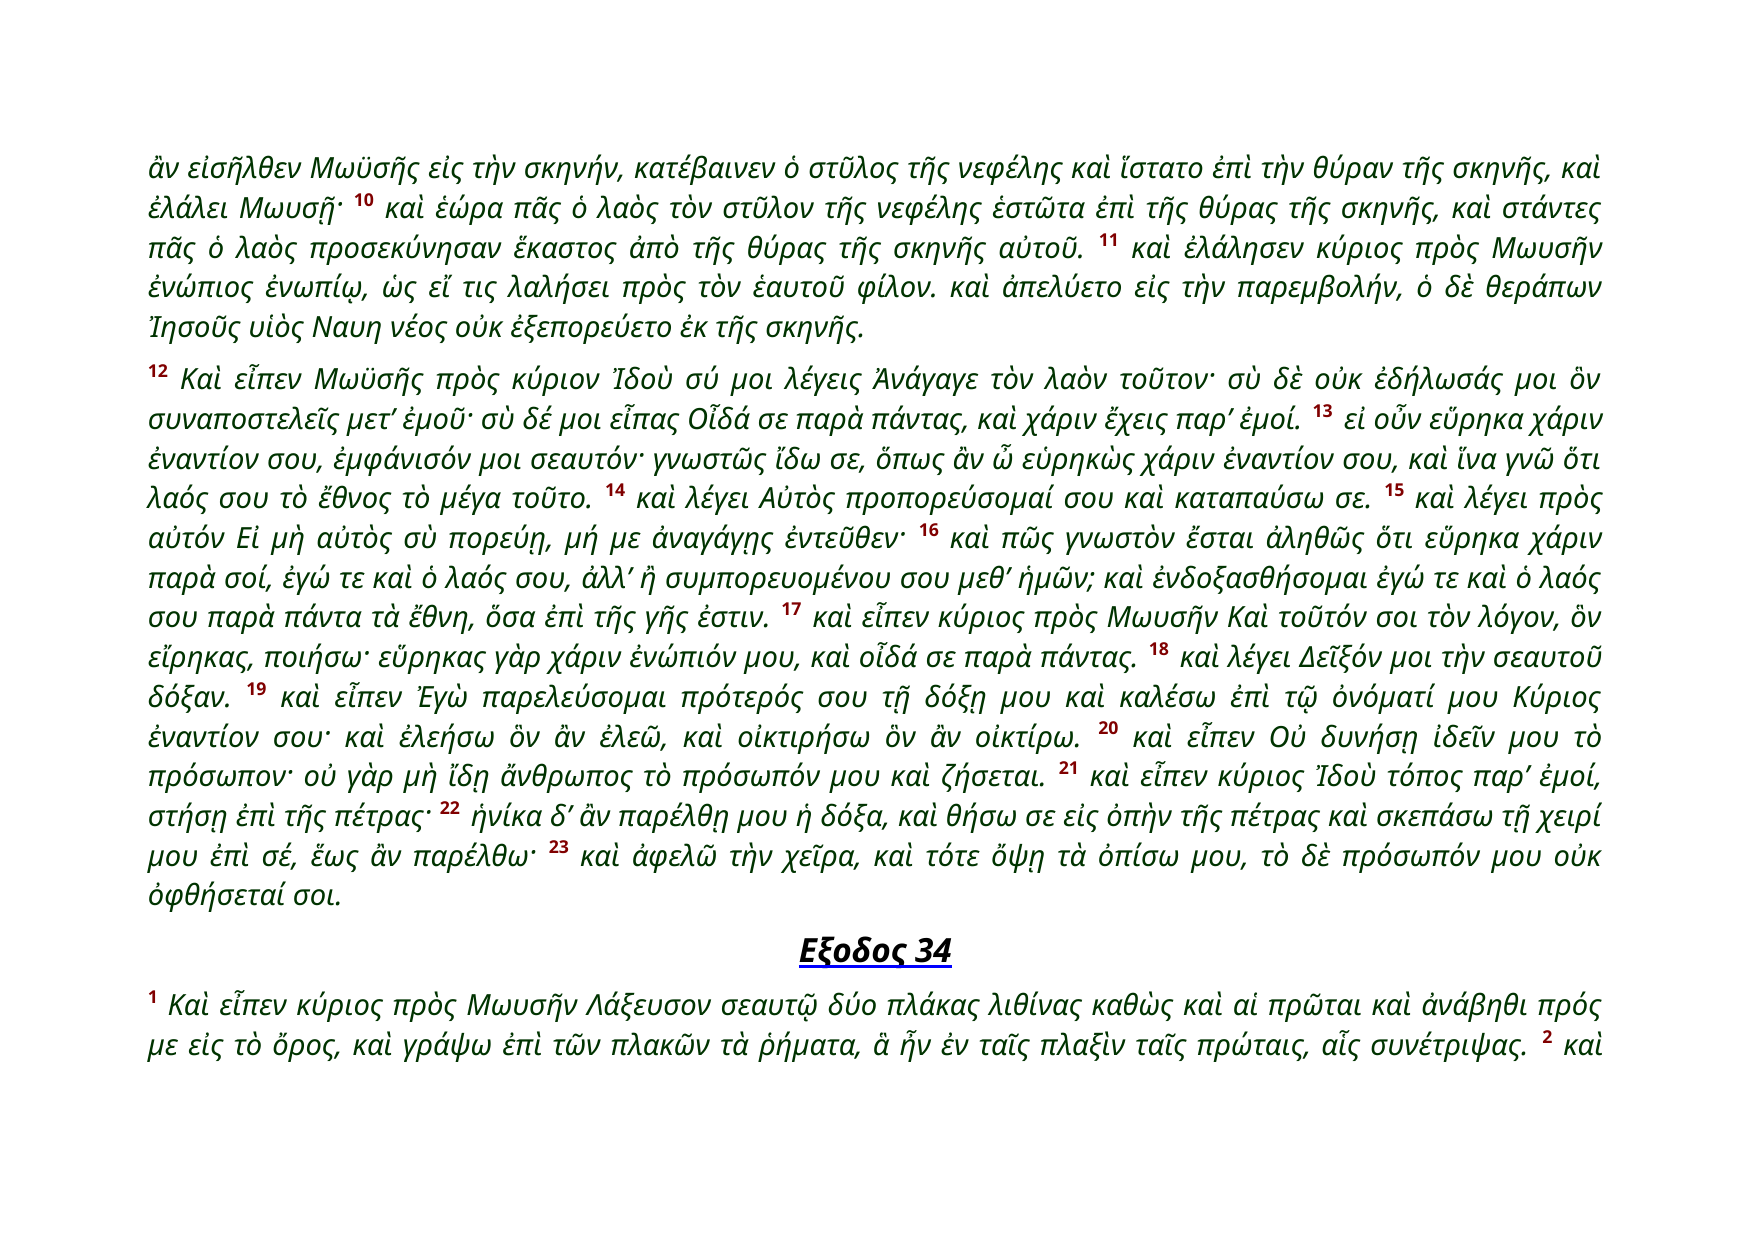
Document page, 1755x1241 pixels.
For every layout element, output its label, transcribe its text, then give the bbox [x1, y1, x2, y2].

text 1 Καὶ εἶπεν κύριος πρὸς Μωυσῆν Λάξευσον σεαυτῷ δύο πλάκας λιθίνας καθὼς καὶ αἱ πρῶται καὶ ἀνάβηθι πρός με εἰς τὸ ὄρος, καὶ γράψω ἐπὶ τῶν πλακῶν τὰ ῥήματα, ἃ ἦν ἐν ταῖς πλαξὶν ταῖς πρώταις, αἷς συνέτριψας. 2 καὶ [148, 985, 1606, 1064]
text Εξοδος 34 [148, 927, 1606, 972]
text ἂν εἰσῆλθεν Μωϋσῆς εἰς τὴν σκηνήν, κατέβαινεν ὁ στῦλος τῆς νεφέλης καὶ ἵστατο ἐπὶ τὴν θύραν τῆς σκηνῆς, καὶ ἐλάλει Μωυσῇ· 10 καὶ ἑώρα πᾶς ὁ λαὸς τὸν στῦλον τῆς νεφέλης ἑστῶτα ἐπὶ τῆς θύρας τῆς σκηνῆς, καὶ στάντες πᾶς ὁ λαὸς προσεκύνησαν ἕκαστος ἀπὸ τῆς θύρας τῆς σκηνῆς αὐτοῦ. 11 καὶ ἐλάλησεν κύριος πρὸς Μωυσῆν ἐνώπιος ἐνωπίῳ, ὡς εἴ τις λαλήσει πρὸς τὸν ἑαυτοῦ φίλον. καὶ ἀπελύετο εἰς τὴν παρεμβολήν, ὁ δὲ θεράπων Ἰησοῦς υἱὸς Ναυη νέος οὐκ ἐξεπορεύετο ἐκ τῆς σκηνῆς. [148, 148, 1606, 346]
text 12 Καὶ εἶπεν Μωϋσῆς πρὸς κύριον Ἰδοὺ σύ μοι λέγεις Ἀνάγαγε τὸν λαὸν τοῦτον· σὺ δὲ οὐκ ἐδήλωσάς μοι ὃν συναποστελεῖς μετ’ ἐμοῦ· σὺ δέ μοι εἶπας Οἶδά σε παρὰ πάντας, καὶ χάριν ἔχεις παρ’ ἐμοί. 13 εἰ οὖν εὕρηκα χάριν ἐναντίον σου, ἐμφάνισόν μοι σεαυτόν· γνωστῶς ἴδω σε, ὅπως ἂν ὦ εὑρηκὼς χάριν ἐναντίον σου, καὶ ἵνα γνῶ ὅτι λαός σου τὸ ἔθνος τὸ μέγα τοῦτο. 14 καὶ λέγει Αὐτὸς προπορεύσομαί σου καὶ καταπαύσω σε. 15 καὶ λέγει πρὸς αὐτόν Εἰ μὴ αὐτὸς σὺ πορεύῃ, μή με ἀναγάγῃς ἐντεῦθεν· 16 καὶ πῶς γνωστὸν ἔσται ἀληθῶς ὅτι εὕρηκα χάριν παρὰ σοί, ἐγώ τε καὶ ὁ λαός σου, ἀλλ’ ἢ συμπορευομένου σου μεθ’ ἡμῶν; καὶ ἐνδοξασθήσομαι ἐγώ τε καὶ ὁ λαός σου παρὰ πάντα τὰ ἔθνη, ὅσα ἐπὶ τῆς γῆς ἐστιν. 17 καὶ εἶπεν κύριος πρὸς Μωυσῆν Καὶ τοῦτόν σοι τὸν λόγον, ὃν εἴρηκας, ποιήσω· εὕρηκας γὰρ χάριν ἐνώπιόν μου, καὶ οἶδά σε παρὰ πάντας. 18 καὶ λέγει Δεῖξόν μοι τὴν σεαυτοῦ δόξαν. 19 καὶ εἶπεν Ἐγὼ παρελεύσομαι πρότερός σου τῇ δόξῃ μου καὶ καλέσω ἐπὶ τῷ ὀνόματί μου Κύριος ἐναντίον σου· καὶ ἐλεήσω ὃν ἂν ἐλεῶ, καὶ οἰκτιρήσω ὃν ἂν οἰκτίρω. 20 καὶ εἶπεν Οὐ δυνήσῃ ἰδεῖν μου τὸ πρόσωπον· οὐ γὰρ μὴ ἴδῃ ἄνθρωπος τὸ πρόσωπόν μου καὶ ζήσεται. 21 καὶ εἶπεν κύριος Ἰδοὺ τόπος παρ’ ἐμοί, στήσῃ ἐπὶ τῆς πέτρας· 22 ἡνίκα δ’ ἂν παρέλθῃ μου ἡ δόξα, καὶ θήσω σε εἰς ὀπὴν τῆς πέτρας καὶ σκεπάσω τῇ χειρί μου ἐπὶ σέ, ἕως ἂν παρέλθω· 23 καὶ ἀφελῶ τὴν χεῖρα, καὶ τότε ὄψῃ τὰ ὀπίσω μου, τὸ δὲ πρόσωπόν μου οὐκ ὀφθήσεταί σοι. [148, 359, 1606, 914]
